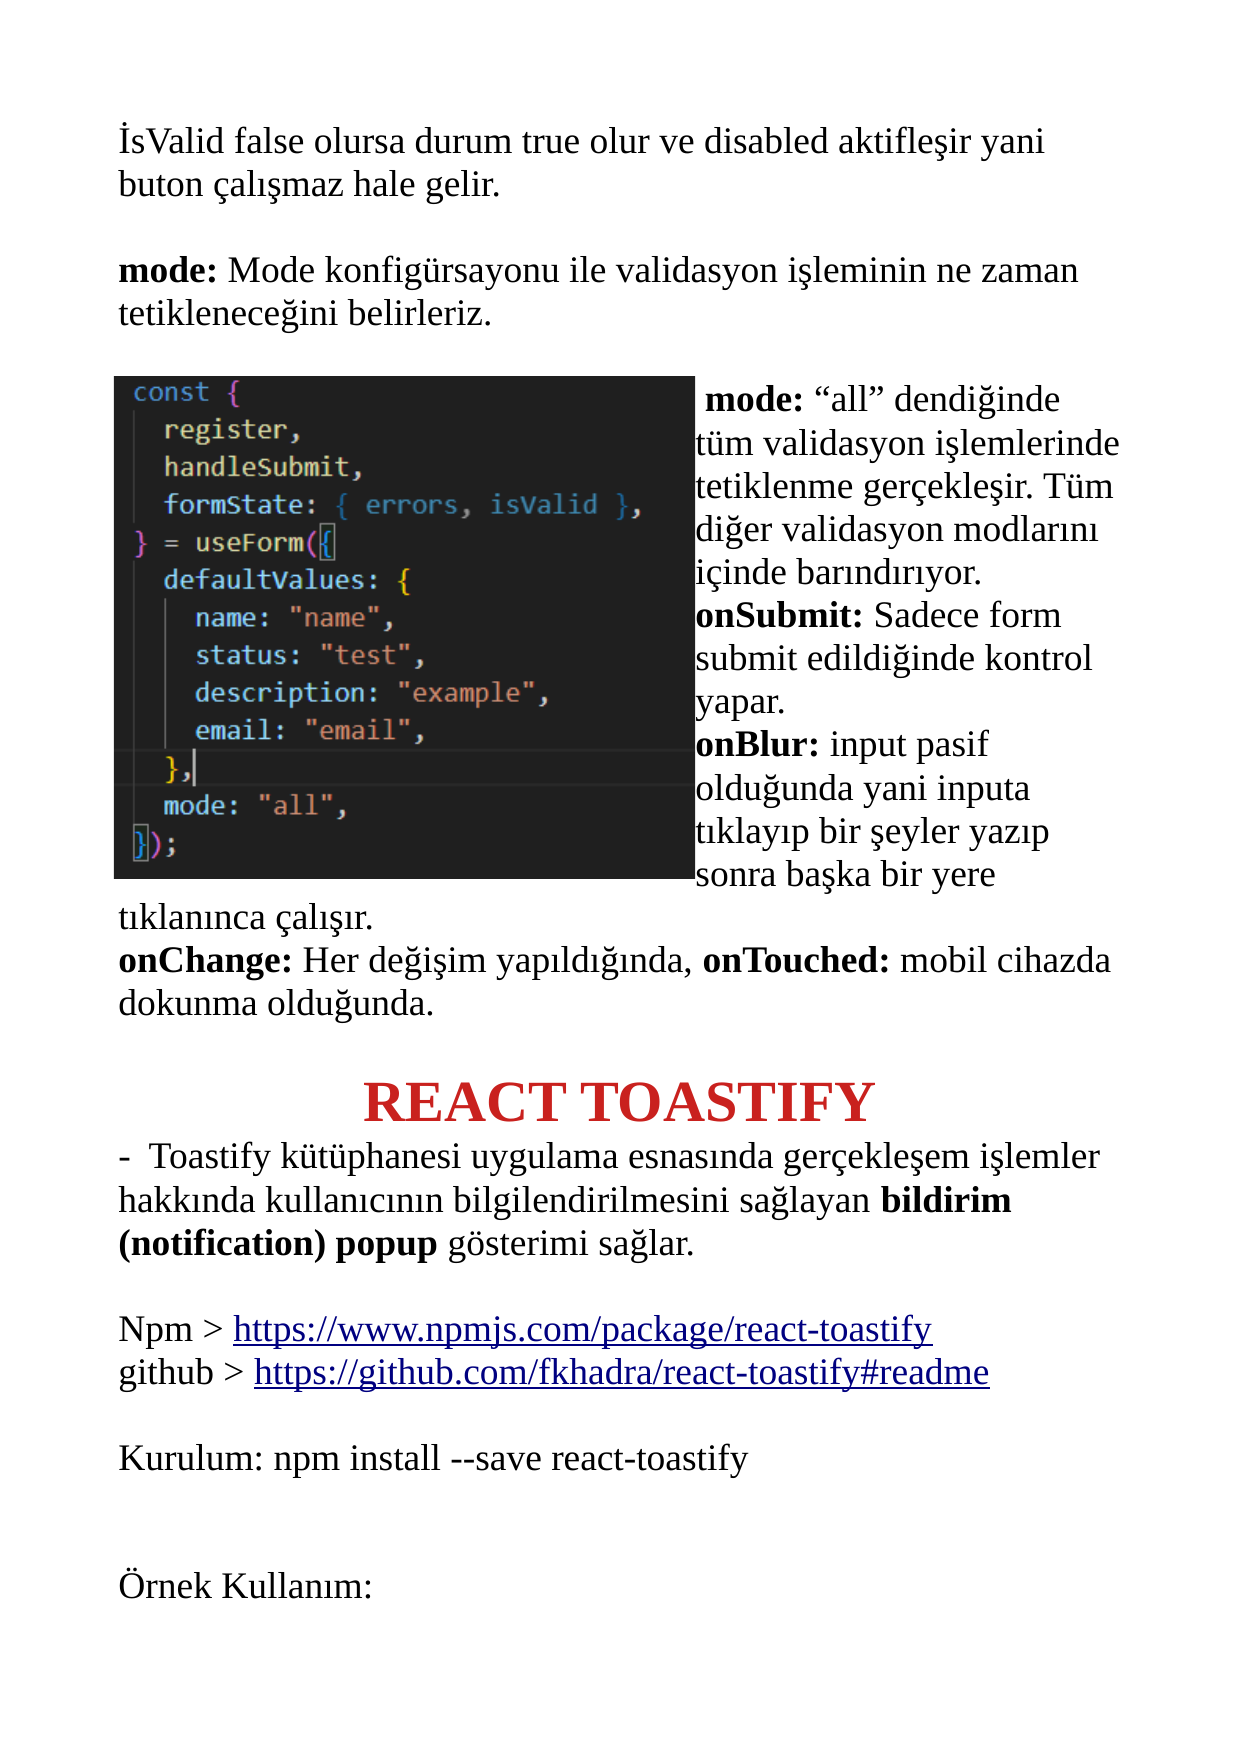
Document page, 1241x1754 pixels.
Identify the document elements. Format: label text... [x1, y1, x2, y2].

picture [113, 376, 695, 879]
text mode: Mode konfigürsayonu ile validasyon işleminin ne zaman tetikleneceğini belirleriz. [118, 247, 1122, 334]
text github > https://github.com/fkhadra/react-toastify#readme [118, 1349, 1122, 1393]
text mode: “all” dendiğinde tüm validasyon işlemlerinde tetiklenme gerçekleşir. Tüm diğer validasyon modlarını içinde barındırıyor. [695, 377, 1122, 592]
text İsValid false olursa durum true olur ve disabled aktifleşir yani buton çalışmaz hale gelir. [118, 118, 1122, 204]
text REACT TOASTIFY [118, 1067, 1122, 1134]
text Örnek Kullanım: [118, 1564, 1122, 1607]
text - Toastify kütüphanesi uygulama esnasında gerçekleşem işlemler hakkında kullanıcının bilgilendirilmesini sağlayan bildirim (notification) popup gösterimi sağlar. [118, 1134, 1122, 1263]
text onSubmit: Sadece form submit edildiğinde kontrol yapar. [695, 592, 1122, 722]
text onBlur: input pasif olduğunda yani inputa tıklayıp bir şeyler yazıp sonra başka bir yere tıklanınca çalışır. [118, 722, 1122, 937]
text Npm > https://www.npmjs.com/package/react-toastify [118, 1306, 1122, 1349]
text onChange: Her değişim yapıldığında, onTouched: mobil cihazda dokunma olduğunda. [118, 937, 1122, 1024]
text Kurulum: npm install --save react-toastify [118, 1436, 1122, 1479]
